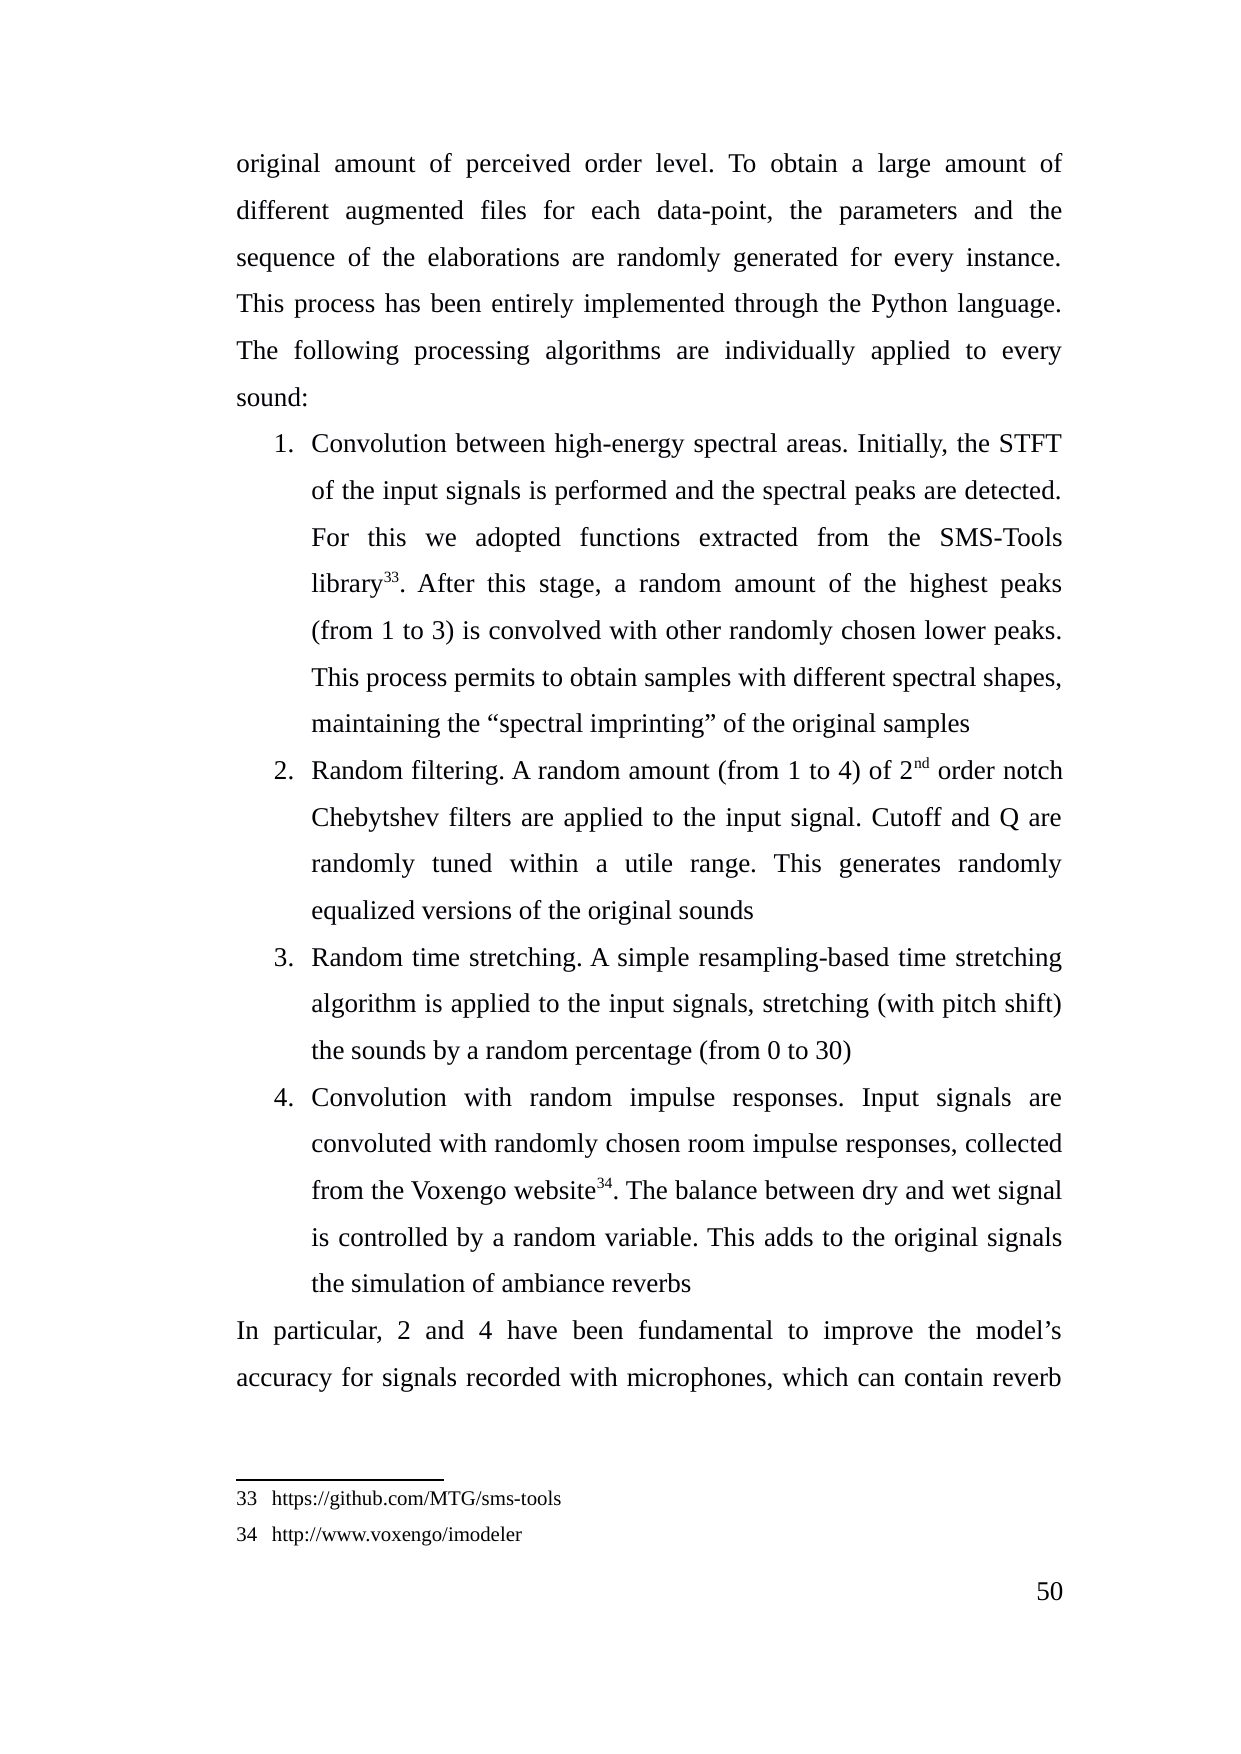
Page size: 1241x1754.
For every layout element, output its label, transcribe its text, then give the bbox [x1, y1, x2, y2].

text In particular, 2 and 4 have been fundamental to improve the model’s accuracy for signals recorded with microphones, which can contain reverb [236, 1314, 1063, 1392]
list Random time stretching. A simple resampling-based time stretching algorithm is applied to the input signals, stretching (with pitch shift) the sounds by a random percentage (from 0 to 30) [274, 941, 1063, 1065]
list Convolution between high-energy spectral areas. Initially, the STFT of the input signals is performed and the spectral peaks are detected. For this we adopted functions extracted from the SMS-Tools library. After this stage, a random amount of the highest peaks (from 1 to 3) is convolved with other randomly chosen lower peaks. This process permits to obtain samples with different spectral shapes, maintaining the “spectral imprinting” of the original samples [274, 428, 1063, 739]
list http://www.voxengo/imodeler [236, 1522, 1063, 1546]
list https://github.com/MTG/sms-tools [236, 1486, 1063, 1510]
list Random filtering. A random amount (from 1 to 4) of 2nd order notch Chebytshev filters are applied to the input signal. Cutoff and Q are randomly tuned within a utile range. This generates randomly equalized versions of the original sounds [274, 754, 1063, 925]
list Convolution with random impulse responses. Input signals are convoluted with randomly chosen room impulse responses, collected from the Voxengo website. The balance between dry and wet signal is controlled by a random variable. This adds to the original signals the simulation of ambiance reverbs [274, 1081, 1063, 1299]
text original amount of perceived order level. To obtain a large amount of different augmented files for each data-point, the parameters and the sequence of the elaborations are randomly generated for every instance. This process has been entirely implemented through the Python language. The following processing algorithms are individually applied to every sound: [236, 148, 1063, 412]
